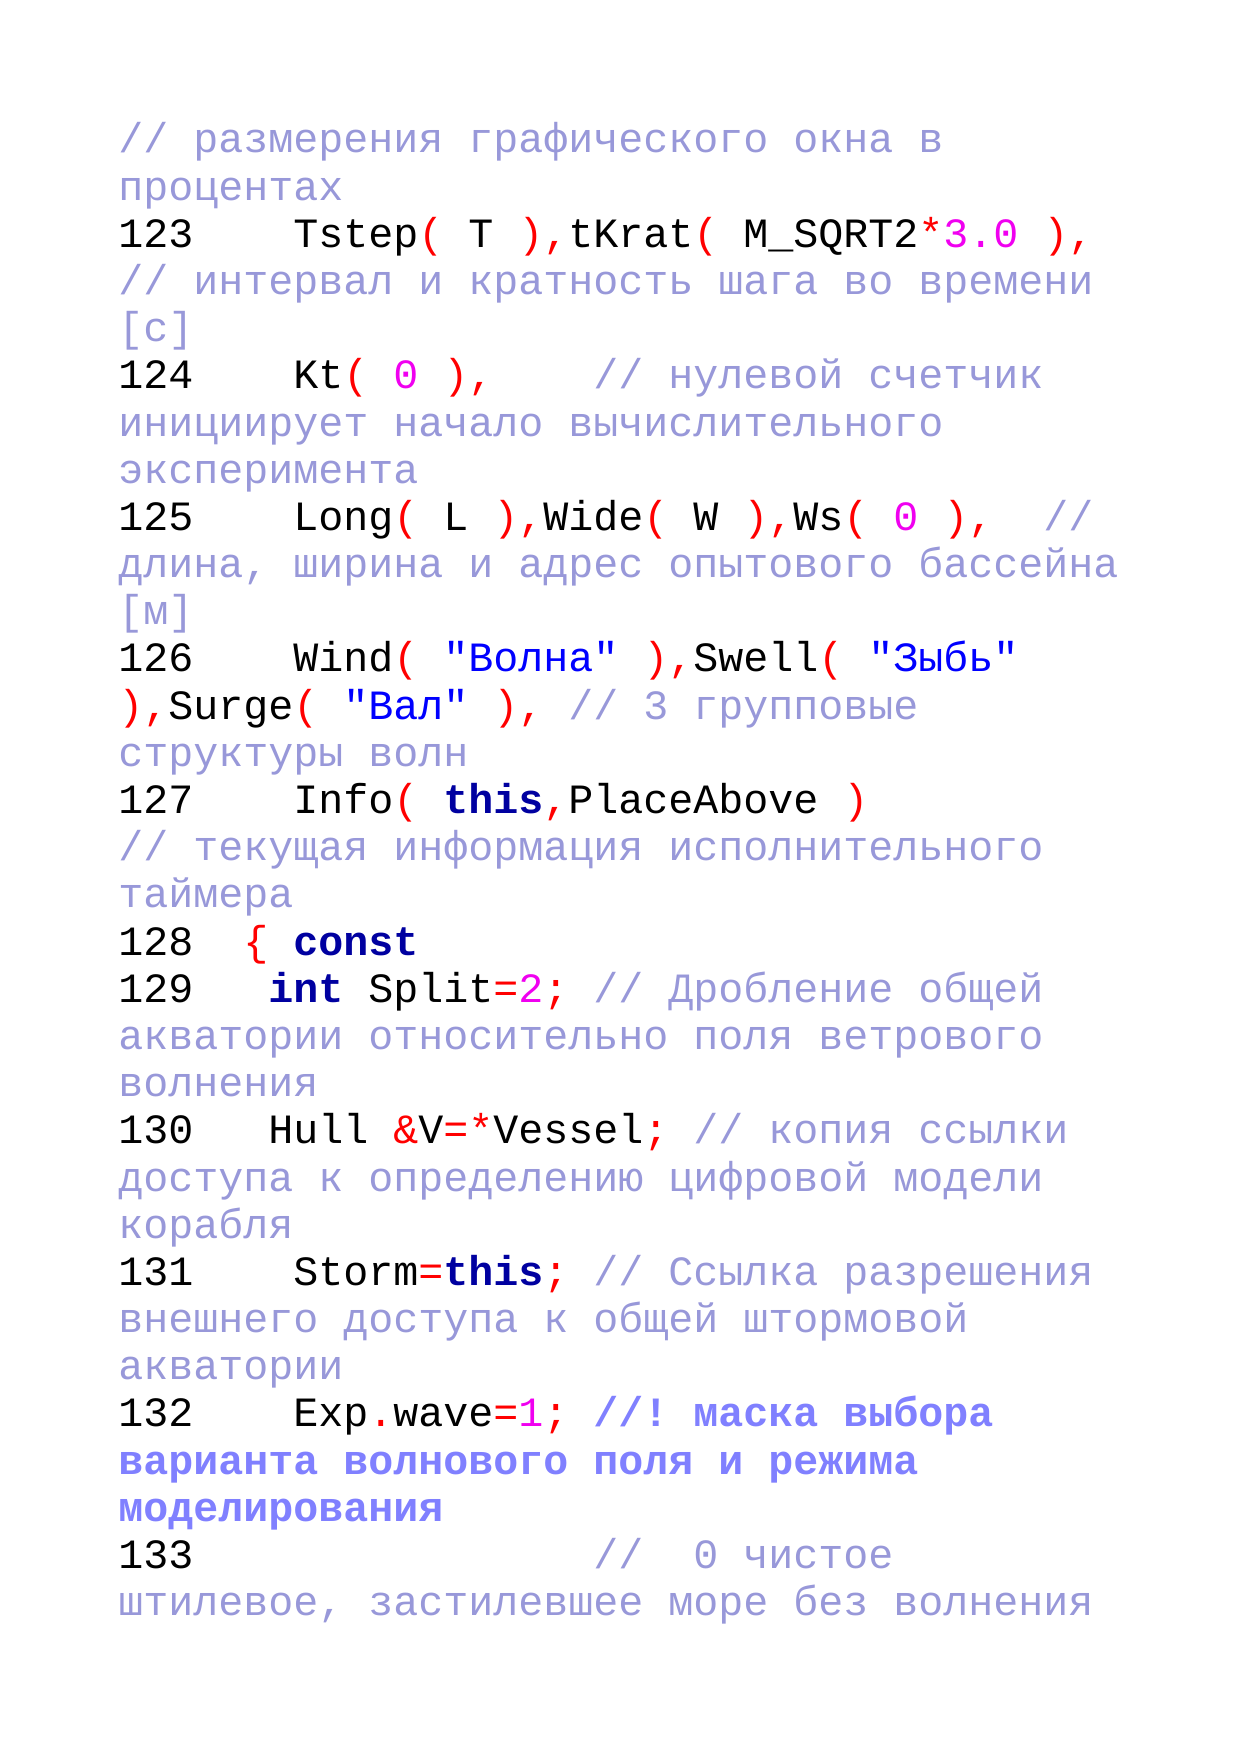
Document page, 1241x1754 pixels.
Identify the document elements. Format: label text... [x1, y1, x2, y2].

subtitle 129 int Split=2; // Дробление общей акватории относительно поля ветрового волнения [118, 967, 1122, 1109]
subtitle 122 Xpm(4),Ypm(1),Xpm(95),Ypm(91) ), // размерения графического окна в процентах [118, 118, 1122, 212]
subtitle 131 Storm=this; // Ссылка разрешения внешнего доступа к общей штормовой акватории [118, 1251, 1122, 1392]
subtitle 128 { const [118, 920, 1122, 967]
subtitle 130 Hull &V=*Vessel; // копия ссылки доступа к определению цифровой модели корабля [118, 1109, 1122, 1251]
subtitle 133 // 0 чистое штилевое, застилевшее море без волнения [118, 1534, 1122, 1628]
subtitle 132 Exp.wave=1; //! маска выбора варианта волнового поля и режима моделирования [118, 1392, 1122, 1534]
subtitle 126 Wind( "Волна" ),Swell( "Зыбь" ),Surge( "Вал" ), // 3 групповые структуры волн [118, 637, 1122, 779]
subtitle 123 Tstep( T ),tKrat( M_SQRT2*3.0 ), // интервал и кратность шага во времени [с] [118, 212, 1122, 354]
subtitle 124 Kt( 0 ), // нулевой счетчик инициирует начало вычислительного эксперимента [118, 354, 1122, 496]
subtitle 127 Info( this,PlaceAbove ) // текущая информация исполнительного таймера [118, 779, 1122, 920]
subtitle 125 Long( L ),Wide( W ),Ws( 0 ), // длина, ширина и адрес опытового бассейна [м] [118, 496, 1122, 637]
